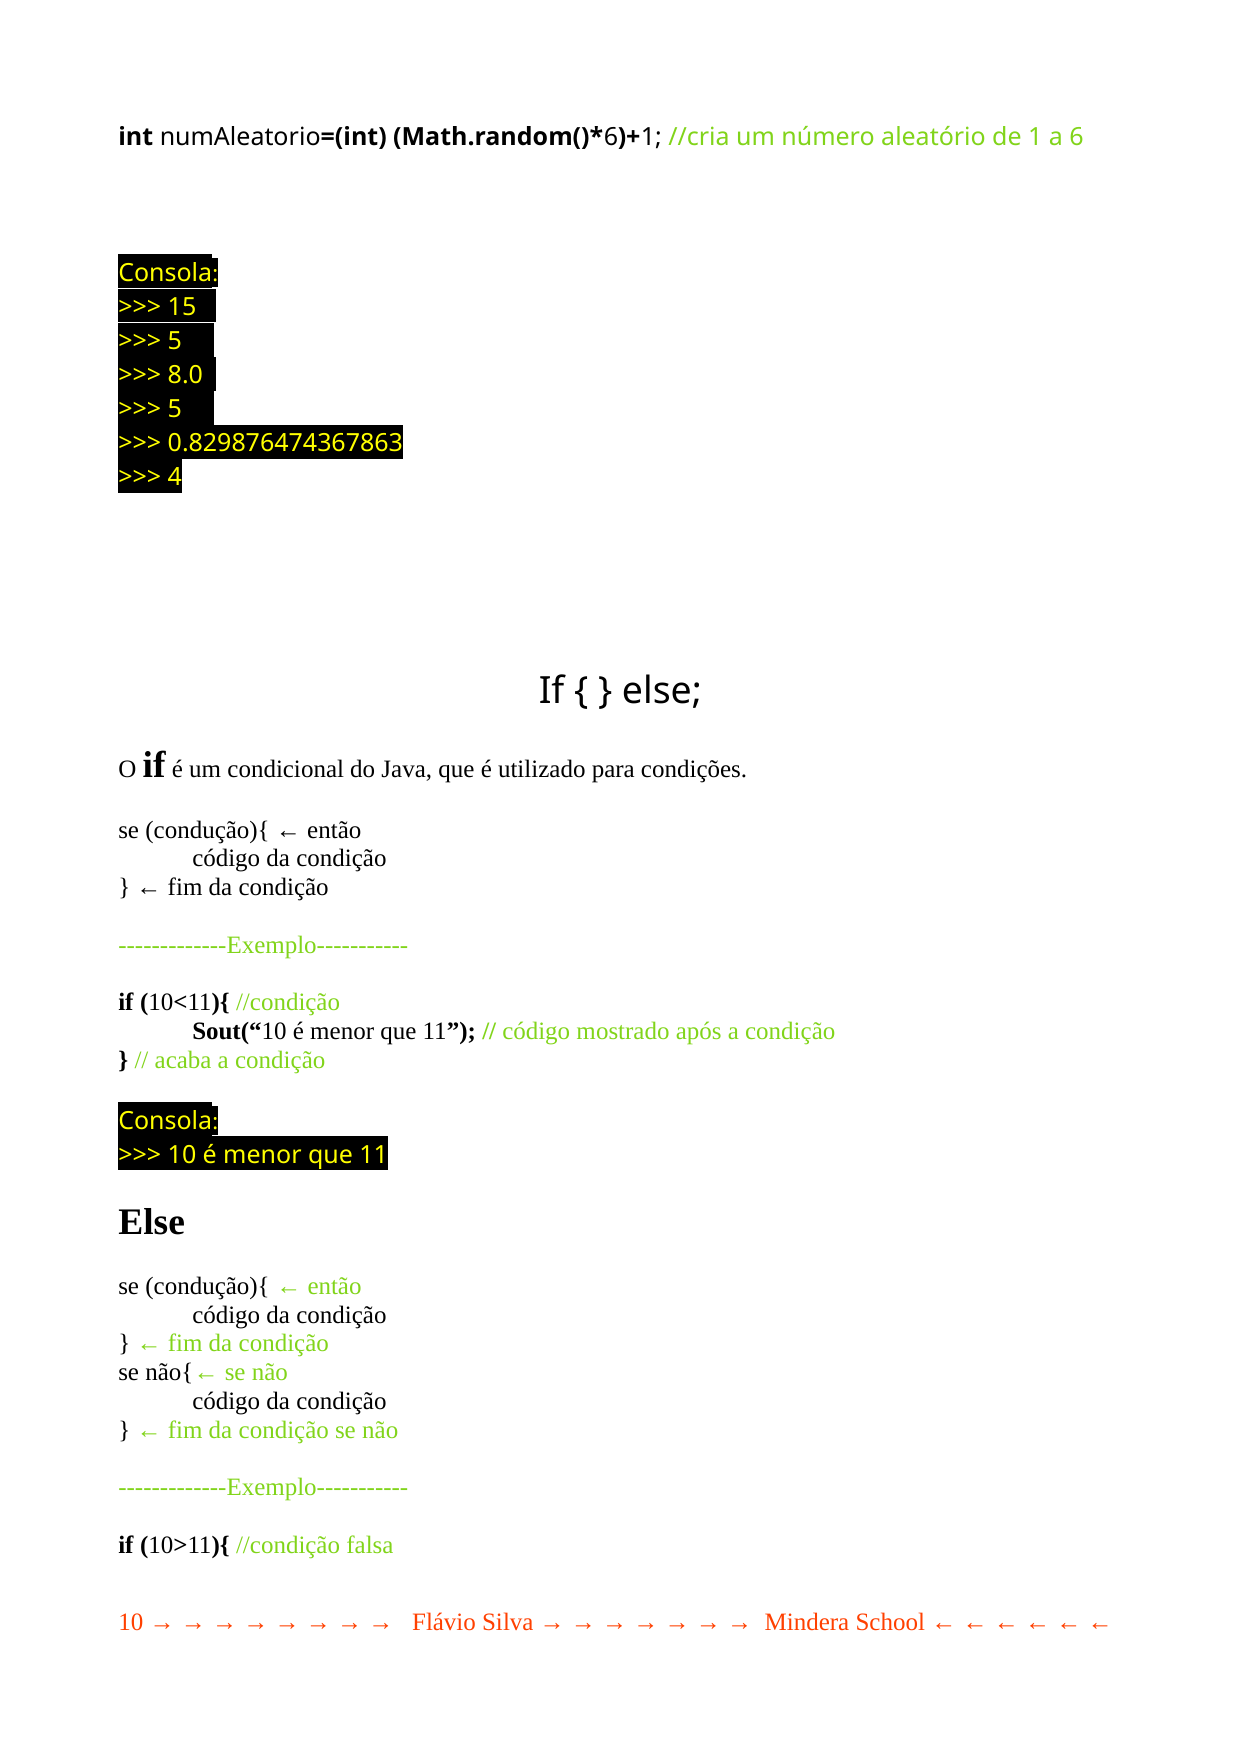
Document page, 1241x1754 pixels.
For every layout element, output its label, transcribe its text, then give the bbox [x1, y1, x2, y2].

text >>> 10 é menor que 11 [118, 1136, 1122, 1170]
text código da condição [118, 843, 1122, 872]
text >>> 5 [118, 391, 1122, 425]
text >>> 8.0 [118, 357, 1122, 391]
text if (10<11){ //condição [118, 987, 1122, 1016]
text If { } else; [118, 663, 1122, 714]
text } ← fim da condição se não [118, 1415, 1122, 1443]
text código da condição [118, 1300, 1122, 1328]
text >>> 5 [118, 322, 1122, 357]
text O if é um condicional do Java, que é utilizado para condições. [118, 743, 1122, 786]
text Sout(“10 é menor que 11”); // código mostrado após a condição [118, 1016, 1122, 1045]
text int numAleatorio=(int) (Math.random()*6)+1; //cria um número aleatório de 1 a 6 [118, 118, 1122, 152]
text código da condição [118, 1386, 1122, 1415]
text -------------Exemplo----------- [118, 1472, 1122, 1501]
text >>> 0.829876474367863 [118, 425, 1122, 459]
text >>> 4 [118, 459, 1122, 493]
text -------------Exemplo----------- [118, 930, 1122, 958]
text se (condução){ ← então [118, 815, 1122, 843]
text Consola: [118, 254, 1122, 288]
text Consola: [118, 1102, 1122, 1136]
text se não{← se não [118, 1357, 1122, 1386]
text >>> 15 [118, 288, 1122, 322]
text se (condução){ ← então [118, 1271, 1122, 1300]
text if (10>11){ //condição falsa [118, 1530, 1122, 1558]
text } ← fim da condição [118, 1328, 1122, 1357]
text } // acaba a condição [118, 1045, 1122, 1073]
text Else [118, 1199, 1122, 1242]
text } ← fim da condição [118, 872, 1122, 901]
